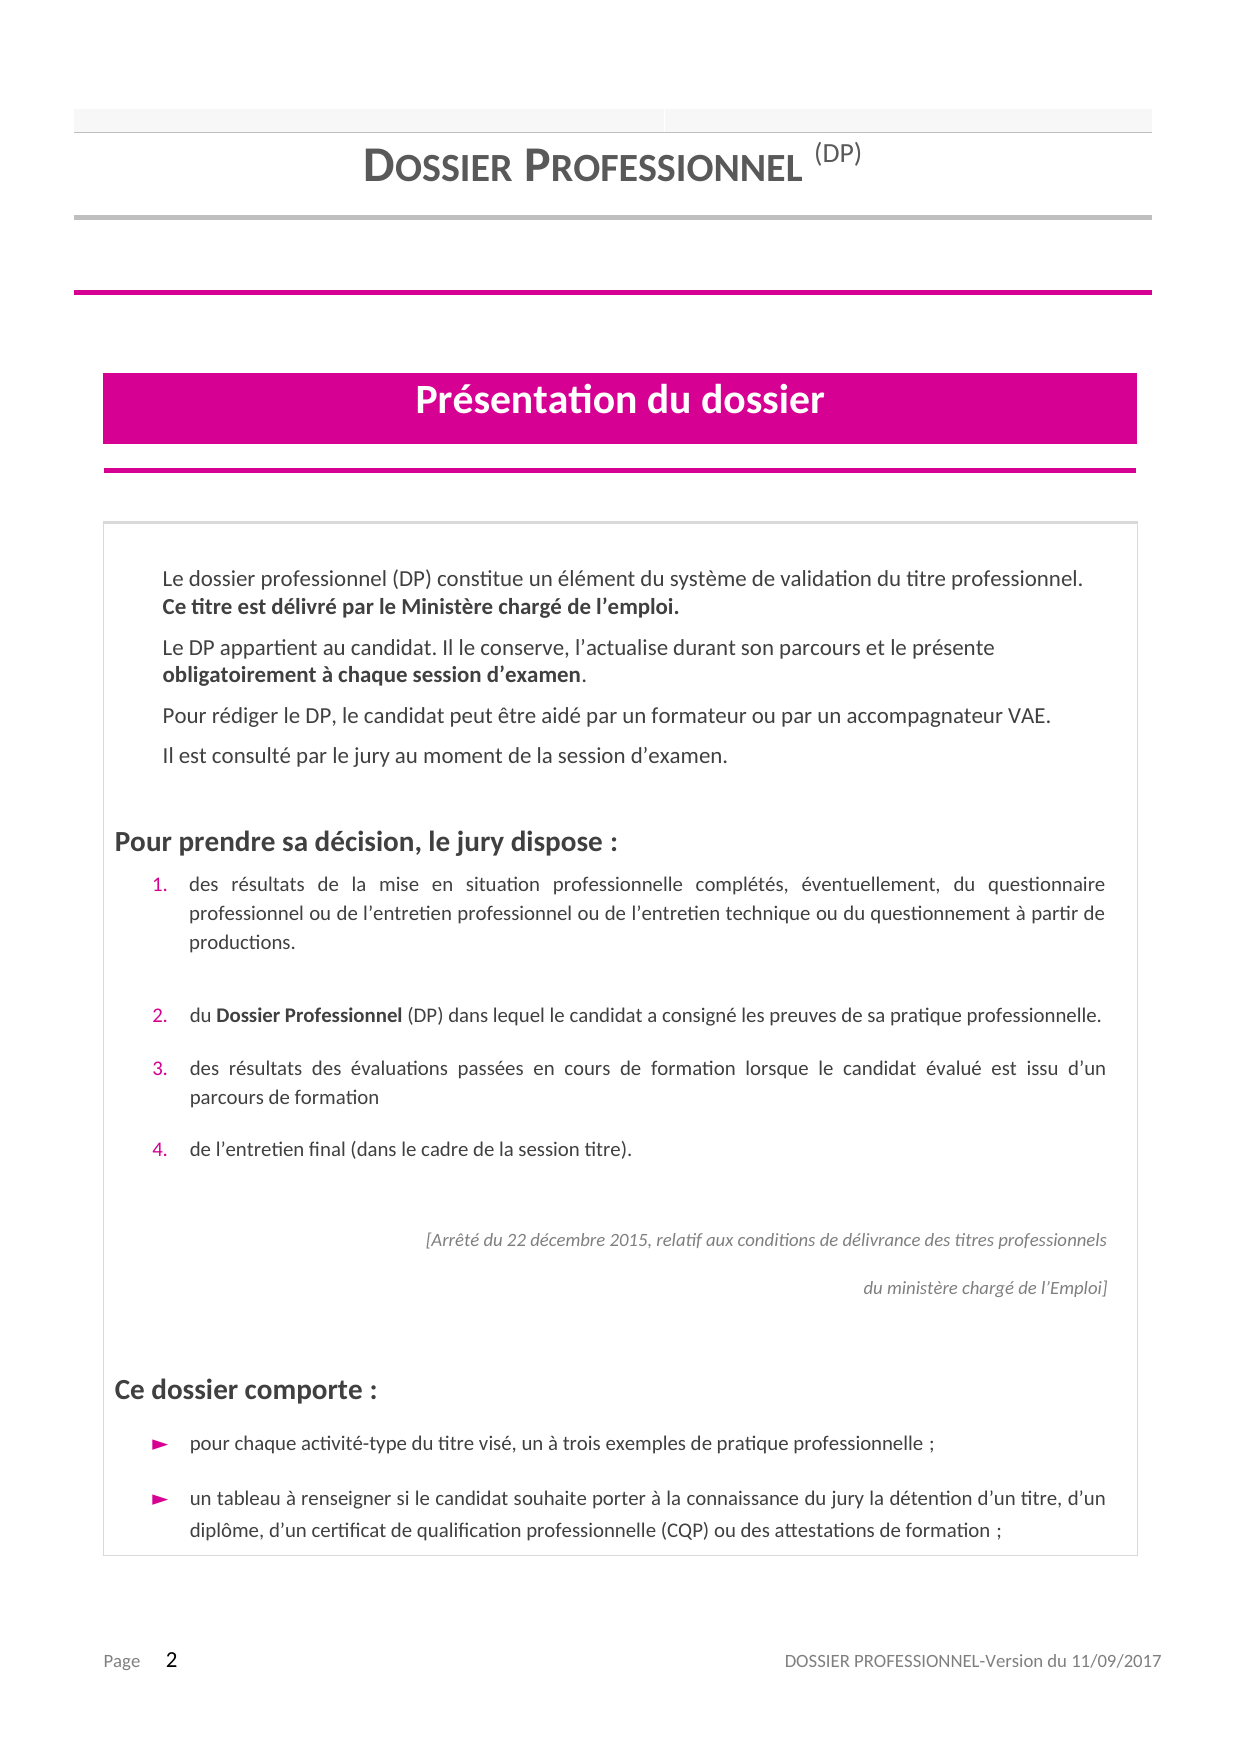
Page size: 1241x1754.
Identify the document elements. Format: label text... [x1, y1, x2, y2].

table_header Présentation du dossier [103, 373, 1137, 444]
table_cell [103, 468, 1137, 521]
table_cell [103, 445, 1137, 468]
table_cell Le dossier professionnel (DP) constitue un élément du système de validation du titre professionnel. Ce titre est délivré par le Ministère chargé de l’emploi. Le DP appartient au candidat. Il le conserve, l’actualise durant son parcours et le présente obligatoirement à chaque session d’examen. Pour rédiger le DP, le candidat peut être aidé par un formateur ou par un accompagnateur VAE. Il est consulté par le jury au moment de la session d’examen. Pour prendre sa décision, le jury dispose : des résultats de la mise en situation professionnelle complétés, éventuellement, du questionnaire professionnel ou de l’entretien professionnel ou de l’entretien technique ou du questionnement à partir de productions. du Dossier Professionnel (DP) dans lequel le candidat a consigné les preuves de sa pratique professionnelle. des résultats des évaluations passées en cours de formation lorsque le candidat évalué est issu d’un parcours de formation de l’entretien final (dans le cadre de la session titre). [Arrêté du 22 décembre 2015, relatif aux conditions de délivrance des titres professionnels du ministère chargé de l’Emploi] Ce dossier comporte : pour chaque activité-type du titre visé, un à trois exemples de pratique professionnelle ; un tableau à renseigner si le candidat souhaite porter à la connaissance du jury la détention d’un titre, d’un diplôme, d’un certificat de qualification professionnelle (CQP) ou des attestations de formation ; une déclaration sur l’honneur à compléter et à signer ; des documents illustrant la pratique professionnelle du candidat (facultatif) des annexes, si nécessaire. [104, 524, 1137, 1555]
